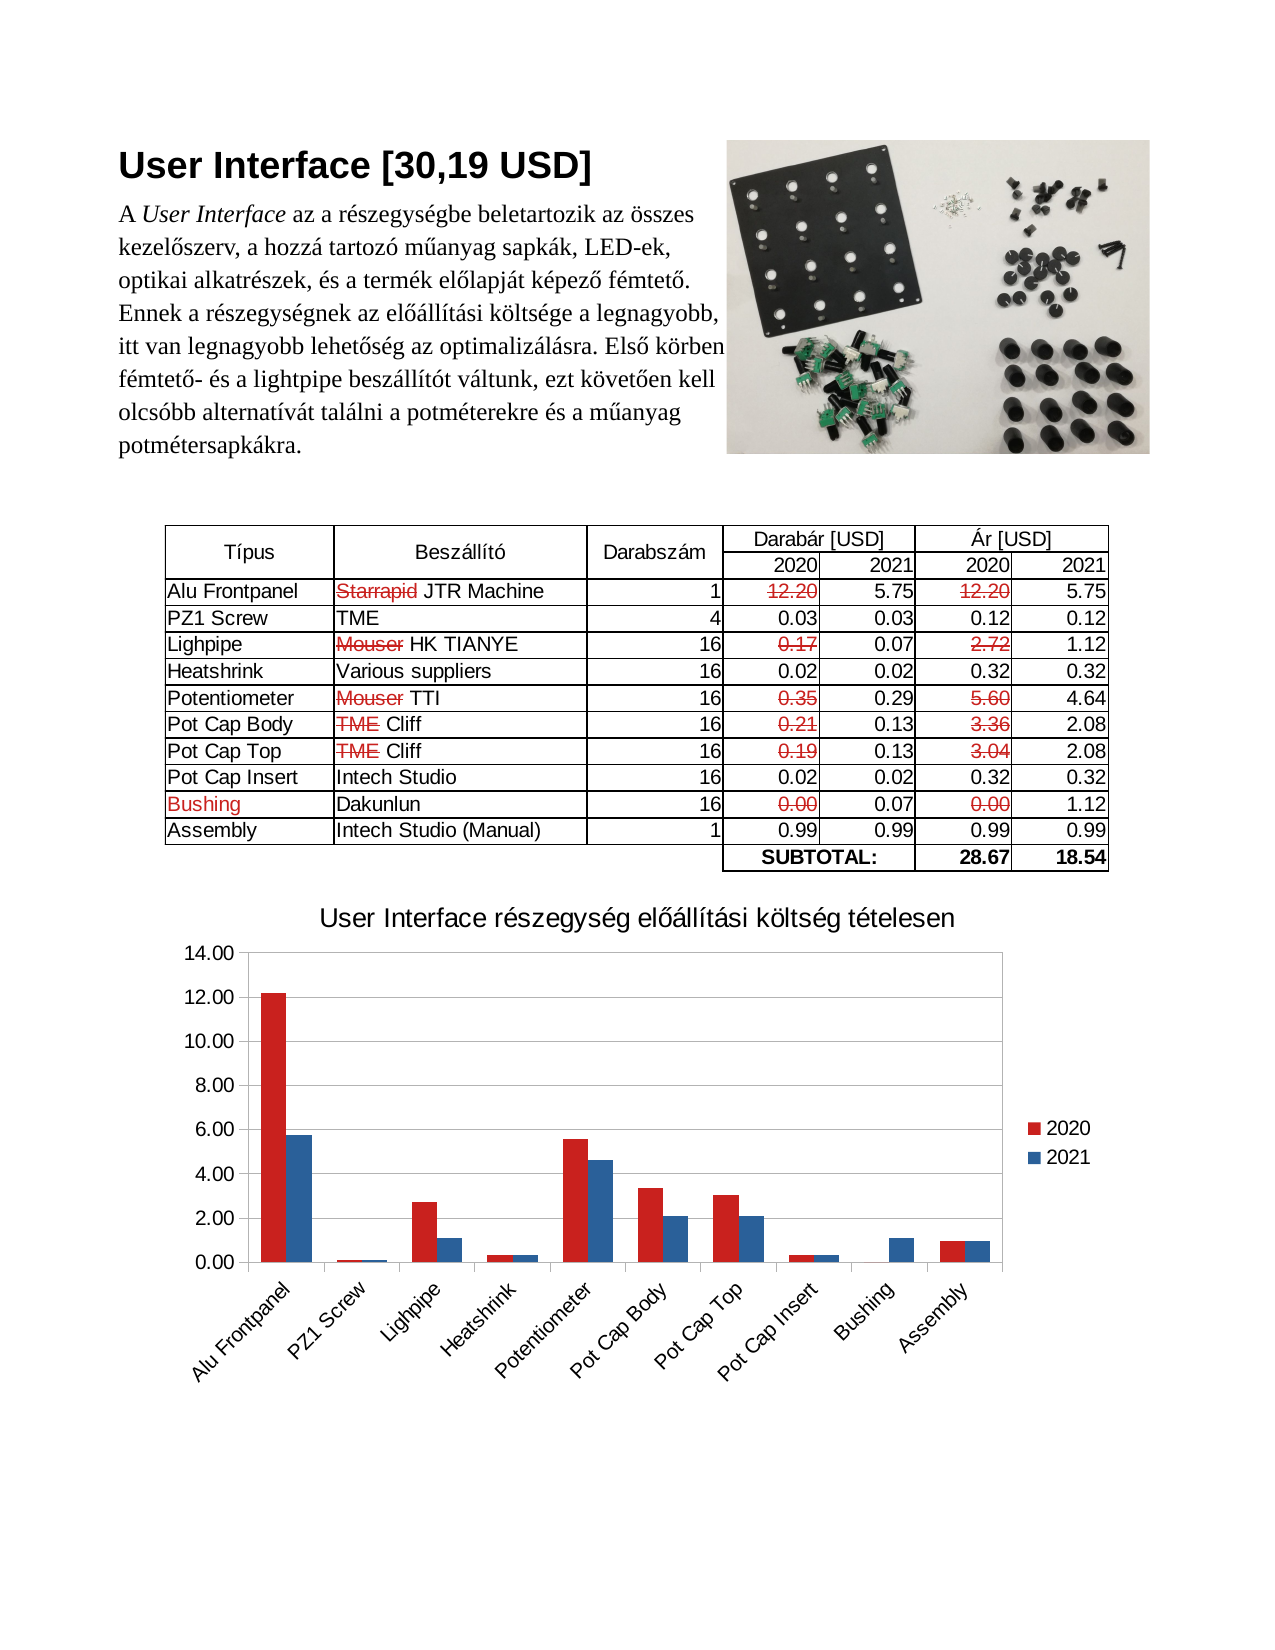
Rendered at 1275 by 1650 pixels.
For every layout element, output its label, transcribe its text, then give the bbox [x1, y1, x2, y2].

subtitle User Interface [30,19 USD] [118, 143, 726, 187]
picture [726, 140, 1150, 454]
text A User Interface az a részegységbe beletartozik az összes kezelőszerv, a hozzá tartozó műanyag sapkák, LED-ek, optikai alkatrészek, és a termék előlapját képező fémtető. Ennek a részegységnek az előállítási költsége a legnagyobb, itt van legnagyobb lehetőség az optimalizálásra. Első körben fémtető- és a lightpipe beszállítót váltunk, ezt követően kell olcsóbb alternatívát találni a potméterekre és a műanyag potmétersapkákra. [118, 199, 1157, 459]
